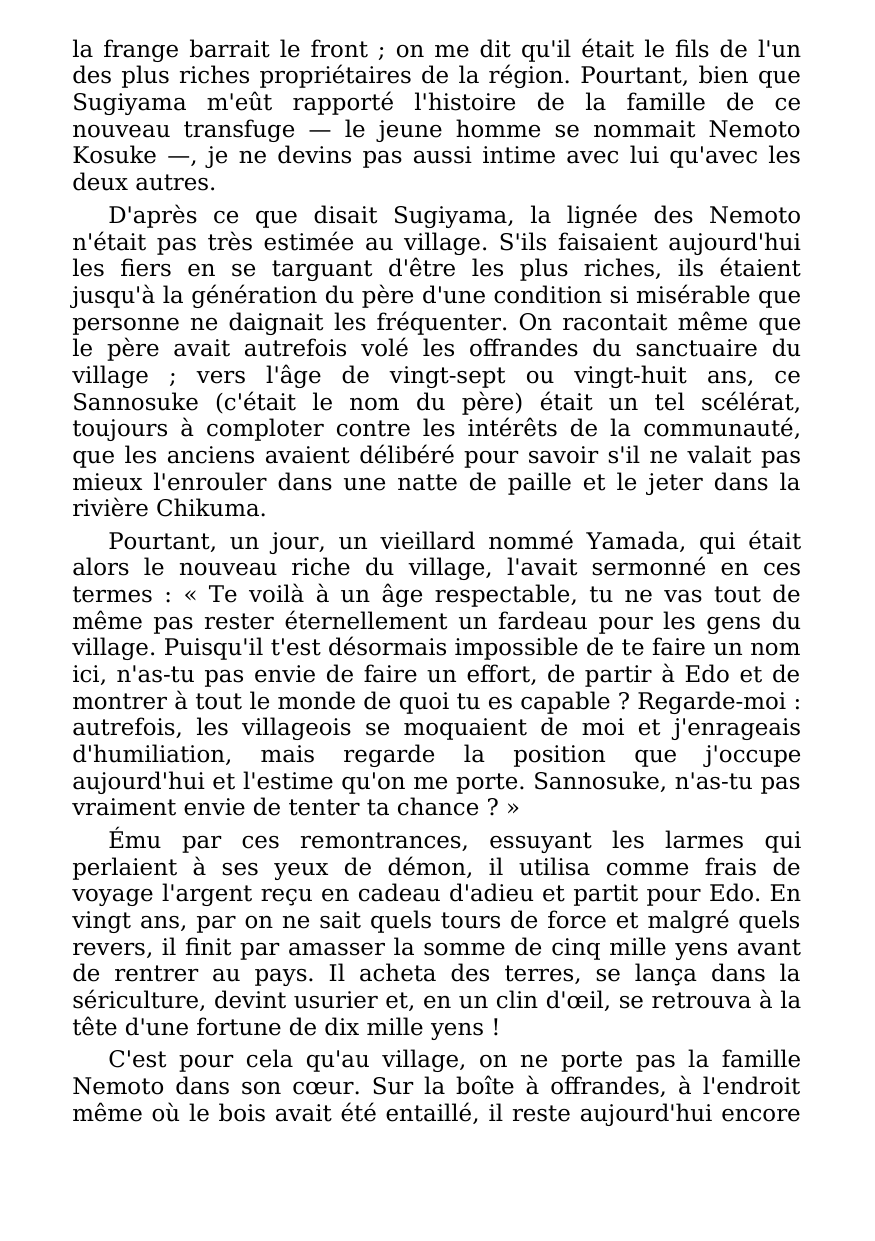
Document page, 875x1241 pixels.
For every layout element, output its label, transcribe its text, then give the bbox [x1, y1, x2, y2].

text Ému par ces remontrances, essuyant les larmes qui perlaient à ses yeux de démon, il utilisa comme frais de voyage l'argent reçu en cadeau d'adieu et partit pour Edo. En vingt ans, par on ne sait quels tours de force et malgré quels revers, il finit par amasser la somme de cinq mille yens avant de rentrer au pays. Il acheta des terres, se lança dans la sériculture, devint usurier et, en un clin d'œil, se retrouva à la tête d'une fortune de dix mille yens ! [72, 827, 802, 1041]
text la frange barrait le front ; on me dit qu'il était le fils de l'un des plus riches propriétaires de la région. Pourtant, bien que Sugiyama m'eût rapporté l'histoire de la famille de ce nouveau transfuge — le jeune homme se nommait Nemoto Kosuke —, je ne devins pas aussi intime avec lui qu'avec les deux autres. [72, 36, 802, 196]
text Pourtant, un jour, un vieillard nommé Yamada, qui était alors le nouveau riche du village, l'avait sermonné en ces termes : « Te voilà à un âge respectable, tu ne vas tout de même pas rester éternellement un fardeau pour les gens du village. Puisqu'il t'est désormais impossible de te faire un nom ici, n'as-tu pas envie de faire un effort, de partir à Edo et de montrer à tout le monde de quoi tu es capable ? Regarde-moi : autrefois, les villageois se moquaient de moi et j'enrageais d'humiliation, mais regarde la position que j'occupe aujourd'hui et l'estime qu'on me porte. Sannosuke, n'as-tu pas vraiment envie de tenter ta chance ? » [72, 528, 802, 821]
text C'est pour cela qu'au village, on ne porte pas la famille Nemoto dans son cœur. Sur la boîte à offrandes, à l'endroit même où le bois avait été entaillé, il reste aujourd'hui encore [72, 1046, 802, 1126]
text D'après ce que disait Sugiyama, la lignée des Nemoto n'était pas très estimée au village. S'ils faisaient aujourd'hui les fiers en se targuant d'être les plus riches, ils étaient jusqu'à la génération du père d'une condition si misérable que personne ne daignait les fréquenter. On racontait même que le père avait autrefois volé les offrandes du sanctuaire du village ; vers l'âge de vingt-sept ou vingt-huit ans, ce Sannosuke (c'était le nom du père) était un tel scélérat, toujours à comploter contre les intérêts de la communauté, que les anciens avaient délibéré pour savoir s'il ne valait pas mieux l'enrouler dans une natte de paille et le jeter dans la rivière Chikuma. [72, 202, 802, 522]
